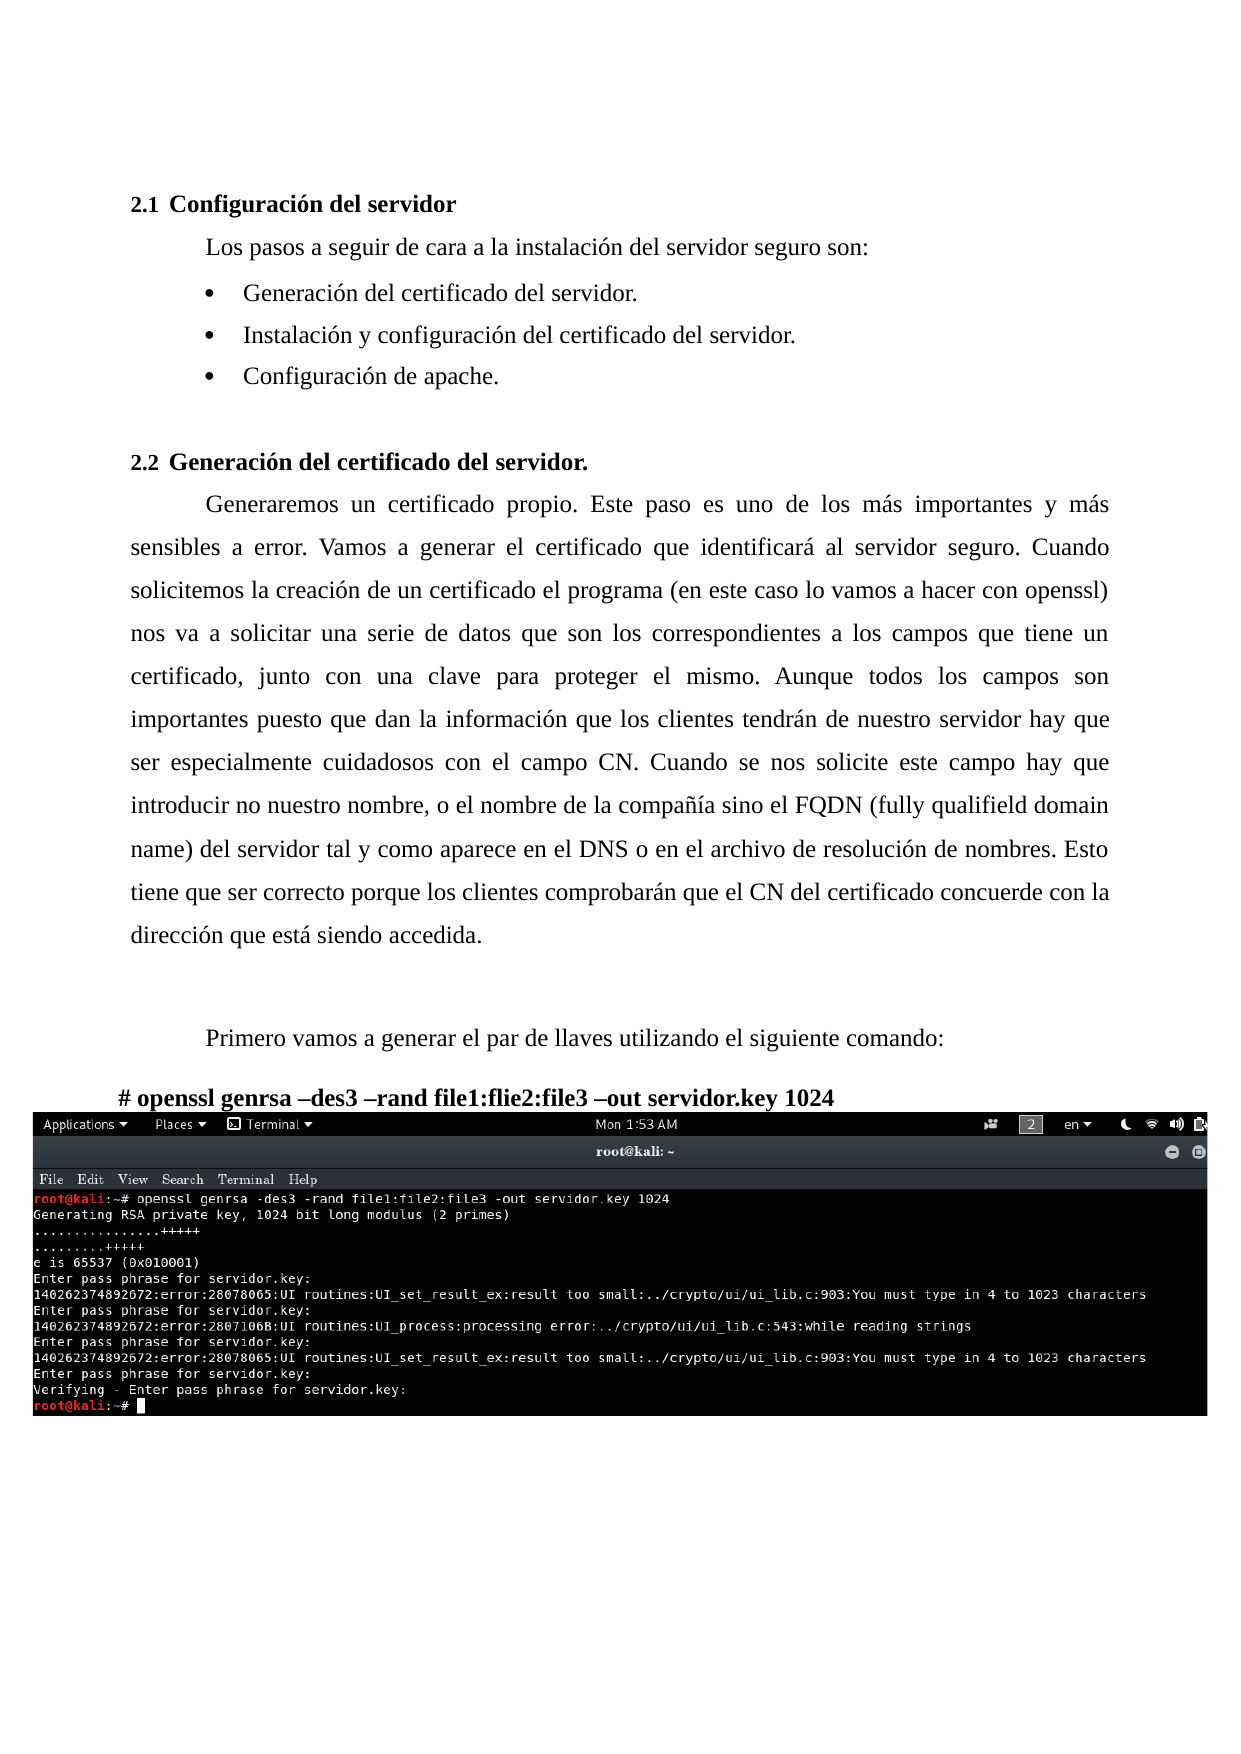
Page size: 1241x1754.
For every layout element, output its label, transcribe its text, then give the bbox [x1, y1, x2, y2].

text Primero vamos a generar el par de llaves utilizando el siguiente comando: [205, 1023, 1122, 1052]
text Los pasos a seguir de cara a la instalación del servidor seguro son: [205, 232, 1122, 260]
list Generación del certificado del servidor. [205, 278, 1122, 307]
subtitle Configuración del servidor [130, 189, 1122, 218]
text Generaremos un certificado propio. Este paso es uno de los más importantes y más sensibles a error. Vamos a generar el certificado que identificará al servidor seguro. Cuando solicitemos la creación de un certificado el programa (en este caso lo vamos a hacer con openssl) nos va a solicitar una serie de datos que son los correspondientes a los campos que tiene un certificado, junto con una clave para proteger el mismo. Aunque todos los campos son importantes puesto que dan la información que los clientes tendrán de nuestro servidor hay que ser especialmente cuidadosos con el campo CN. Cuando se nos solicite este campo hay que introducir no nuestro nombre, o el nombre de la compañía sino el FQDN (fully qualifield domain name) del servidor tal y como aparece en el DNS o en el archivo de resolución de nombres. Esto tiene que ser correcto porque los clientes comprobarán que el CN del certificado concuerde con la dirección que está siendo accedida. [130, 489, 1111, 949]
list Configuración de apache. [205, 361, 1122, 390]
list Instalación y configuración del certificado del servidor. [205, 320, 1122, 348]
picture [32, 1112, 1208, 1416]
subtitle Generación del certificado del servidor. [130, 447, 1122, 475]
subtitle # openssl genrsa –des3 –rand file1:flie2:file3 –out servidor.key 1024 [118, 1083, 1122, 1112]
